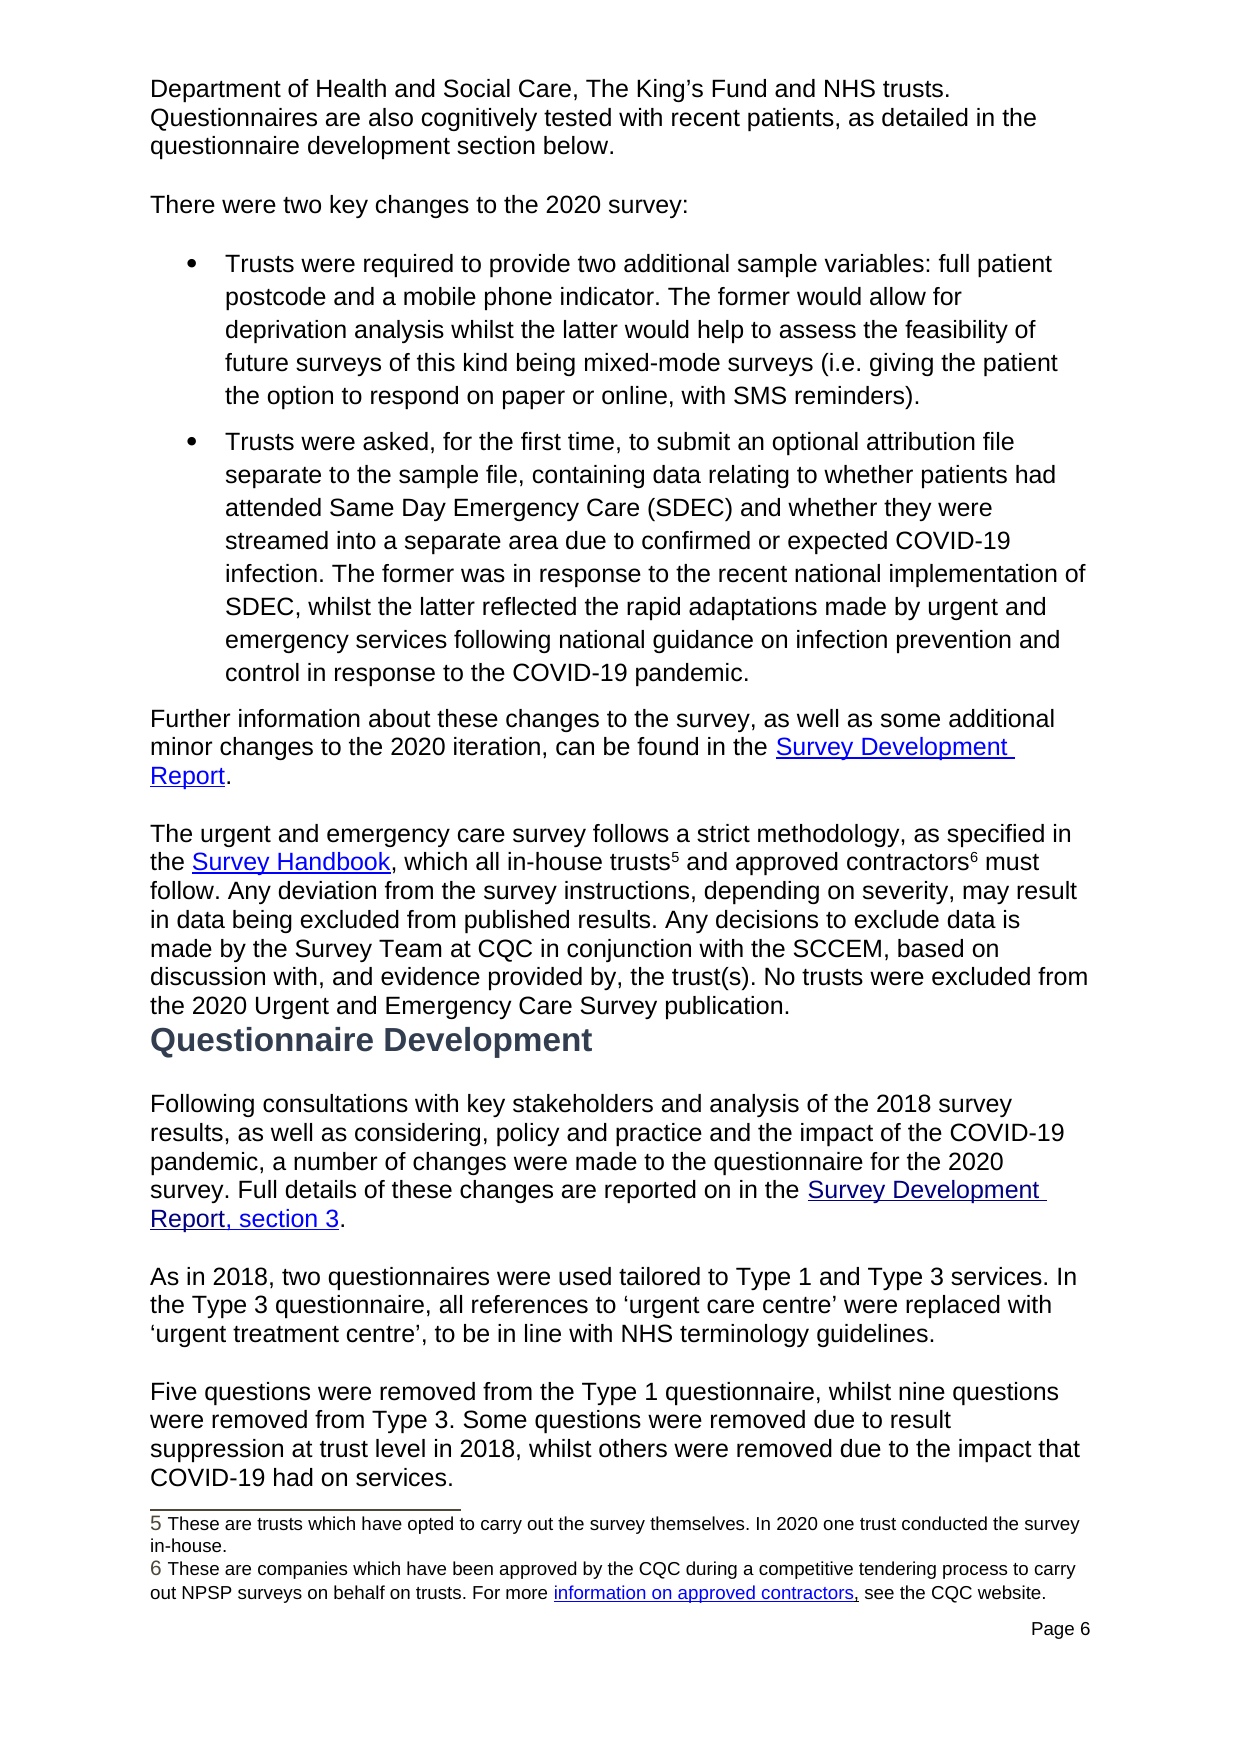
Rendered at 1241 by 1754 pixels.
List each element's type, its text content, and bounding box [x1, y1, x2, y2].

text As in 2018, two questionnaires were used tailored to Type 1 and Type 3 services. In the Type 3 questionnaire, all references to ‘urgent care centre’ were replaced with ‘urgent treatment centre’, to be in line with NHS terminology guidelines. [150, 1262, 1090, 1348]
subtitle Questionnaire Development [150, 1020, 1090, 1058]
text These are trusts which have opted to carry out the survey themselves. In 2020 one trust conducted the survey in-house. [150, 1511, 1090, 1556]
text The urgent and emergency care survey follows a strict methodology, as specified in the Survey Handbook, which all in-house trusts and approved contractors must follow. Any deviation from the survey instructions, depending on severity, may result in data being excluded from published results. Any decisions to exclude data is made by the Survey Team at CQC in conjunction with the SCCEM, based on discussion with, and evidence provided by, the trust(s). No trusts were excluded from the 2020 Urgent and Emergency Care Survey publication. [150, 819, 1090, 1020]
list Trusts were asked, for the first time, to submit an optional attribution file separate to the sample file, containing data relating to whether patients had attended Same Day Emergency Care (SDEC) and whether they were streamed into a separate area due to confirmed or expected COVID-19 infection. The former was in response to the recent national implementation of SDEC, whilst the latter reflected the rapid adaptations made by urgent and emergency services following national guidance on infection prevention and control in response to the COVID-19 pandemic. [187, 427, 1090, 687]
list Trusts were required to provide two additional sample variables: full patient postcode and a mobile phone indicator. The former would allow for deprivation analysis whilst the latter would help to assess the feasibility of future surveys of this kind being mixed-mode surveys (i.e. giving the patient the option to respond on paper or online, with SMS reminders). [187, 249, 1090, 410]
text There were two key changes to the 2020 survey: [150, 190, 1090, 219]
text Five questions were removed from the Type 1 questionnaire, whilst nine questions were removed from Type 3. Some questions were removed due to result suppression at trust level in 2018, whilst others were removed due to the impact that COVID-19 had on services. [150, 1377, 1090, 1492]
text Further information about these changes to the survey, as well as some additional minor changes to the 2020 iteration, can be found in the Survey Development Report. [150, 704, 1090, 790]
text Department of Health and Social Care, The King’s Fund and NHS trusts. Questionnaires are also cognitively tested with recent patients, as detailed in the questionnaire development section below. [150, 74, 1090, 160]
text These are companies which have been approved by the CQC during a competitive tendering process to carry out NPSP surveys on behalf on trusts. For more information on approved contractors, see the CQC website. [150, 1556, 1090, 1604]
text Following consultations with key stakeholders and analysis of the 2018 survey results, as well as considering, policy and practice and the impact of the COVID-19 pandemic, a number of changes were made to the questionnaire for the 2020 survey. Full details of these changes are reported on in the Survey Development Report, section 3. [150, 1089, 1090, 1233]
